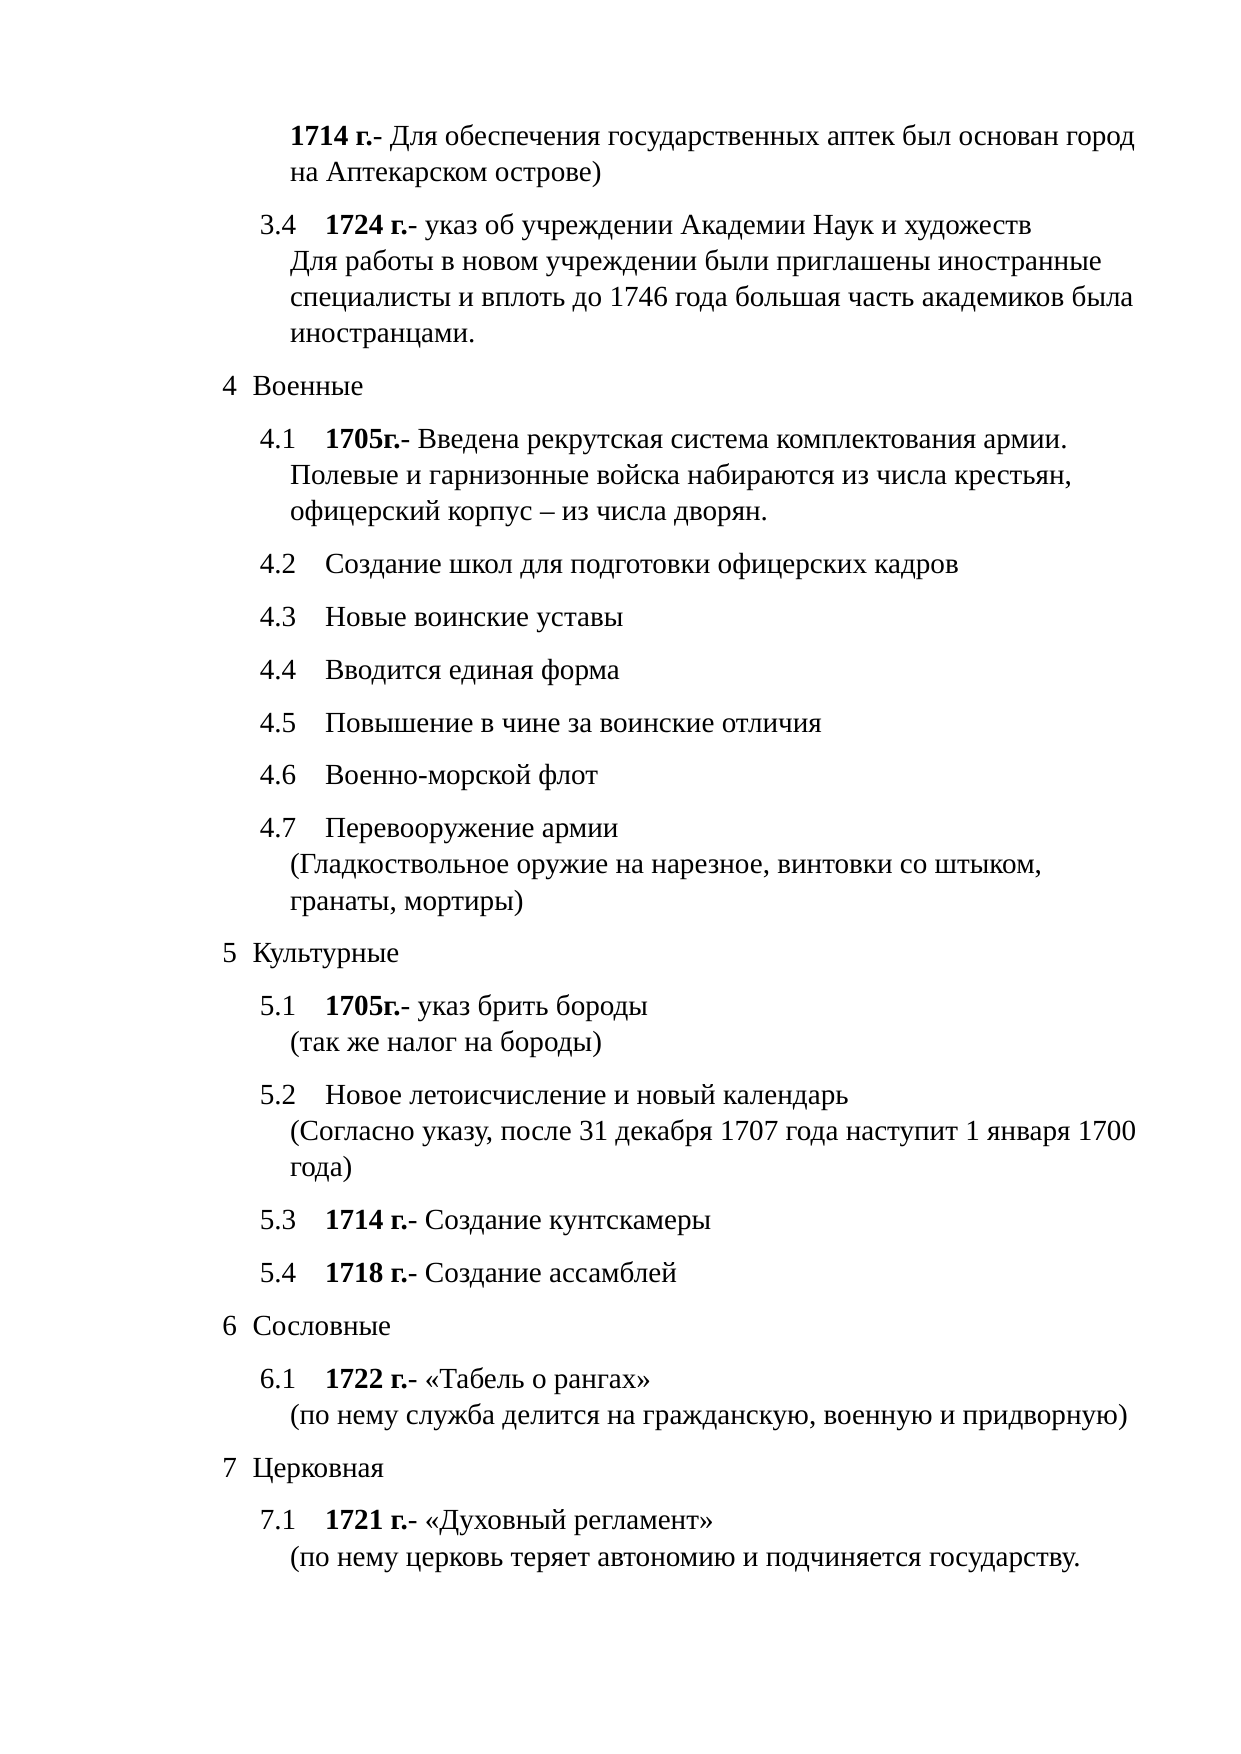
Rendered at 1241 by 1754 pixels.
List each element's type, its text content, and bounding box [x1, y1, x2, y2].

list Новые воинские уставы [252, 599, 1152, 633]
list 1724 г.- указ об учреждении Академии Наук и художеств Для работы в новом учреждении были приглашены иностранные специалисты и вплоть до 1746 года большая часть академиков была иностранцами. [252, 207, 1152, 349]
list 1721 г.- «Духовный регламент» (по нему церковь теряет автономию и подчиняется государству. [252, 1502, 1152, 1572]
list 1705г.- указ брить бороды (так же налог на бороды) [252, 988, 1152, 1058]
list 1714 г.- Для обеспечения государственных аптек был основан город на Аптекарском острове) [252, 118, 1152, 188]
list Вводится единая форма [252, 652, 1152, 685]
list Военно-морской флот [252, 757, 1152, 791]
list Новое летоисчисление и новый календарь (Согласно указу, после 31 декабря 1707 года наступит 1 января 1700 года) [252, 1077, 1152, 1183]
list 1718 г.- Создание ассамблей [252, 1255, 1152, 1289]
list Культурные [215, 935, 1152, 969]
list Сословные [215, 1308, 1152, 1341]
list Церковная [215, 1450, 1152, 1483]
list 1722 г.- «Табель о рангах» (по нему служба делится на гражданскую, военную и придворную) [252, 1361, 1152, 1430]
list 1714 г.- Создание кунтскамеры [252, 1202, 1152, 1236]
list Военные [215, 368, 1152, 402]
list Повышение в чине за воинские отличия [252, 705, 1152, 738]
list Перевооружение армии (Гладкоствольное оружие на нарезное, винтовки со штыком, гранаты, мортиры) [252, 810, 1152, 916]
list 1705г.- Введена рекрутская система комплектования армии. Полевые и гарнизонные войска набираются из числа крестьян, офицерский корпус – из числа дворян. [252, 421, 1152, 527]
list Создание школ для подготовки офицерских кадров [252, 546, 1152, 580]
